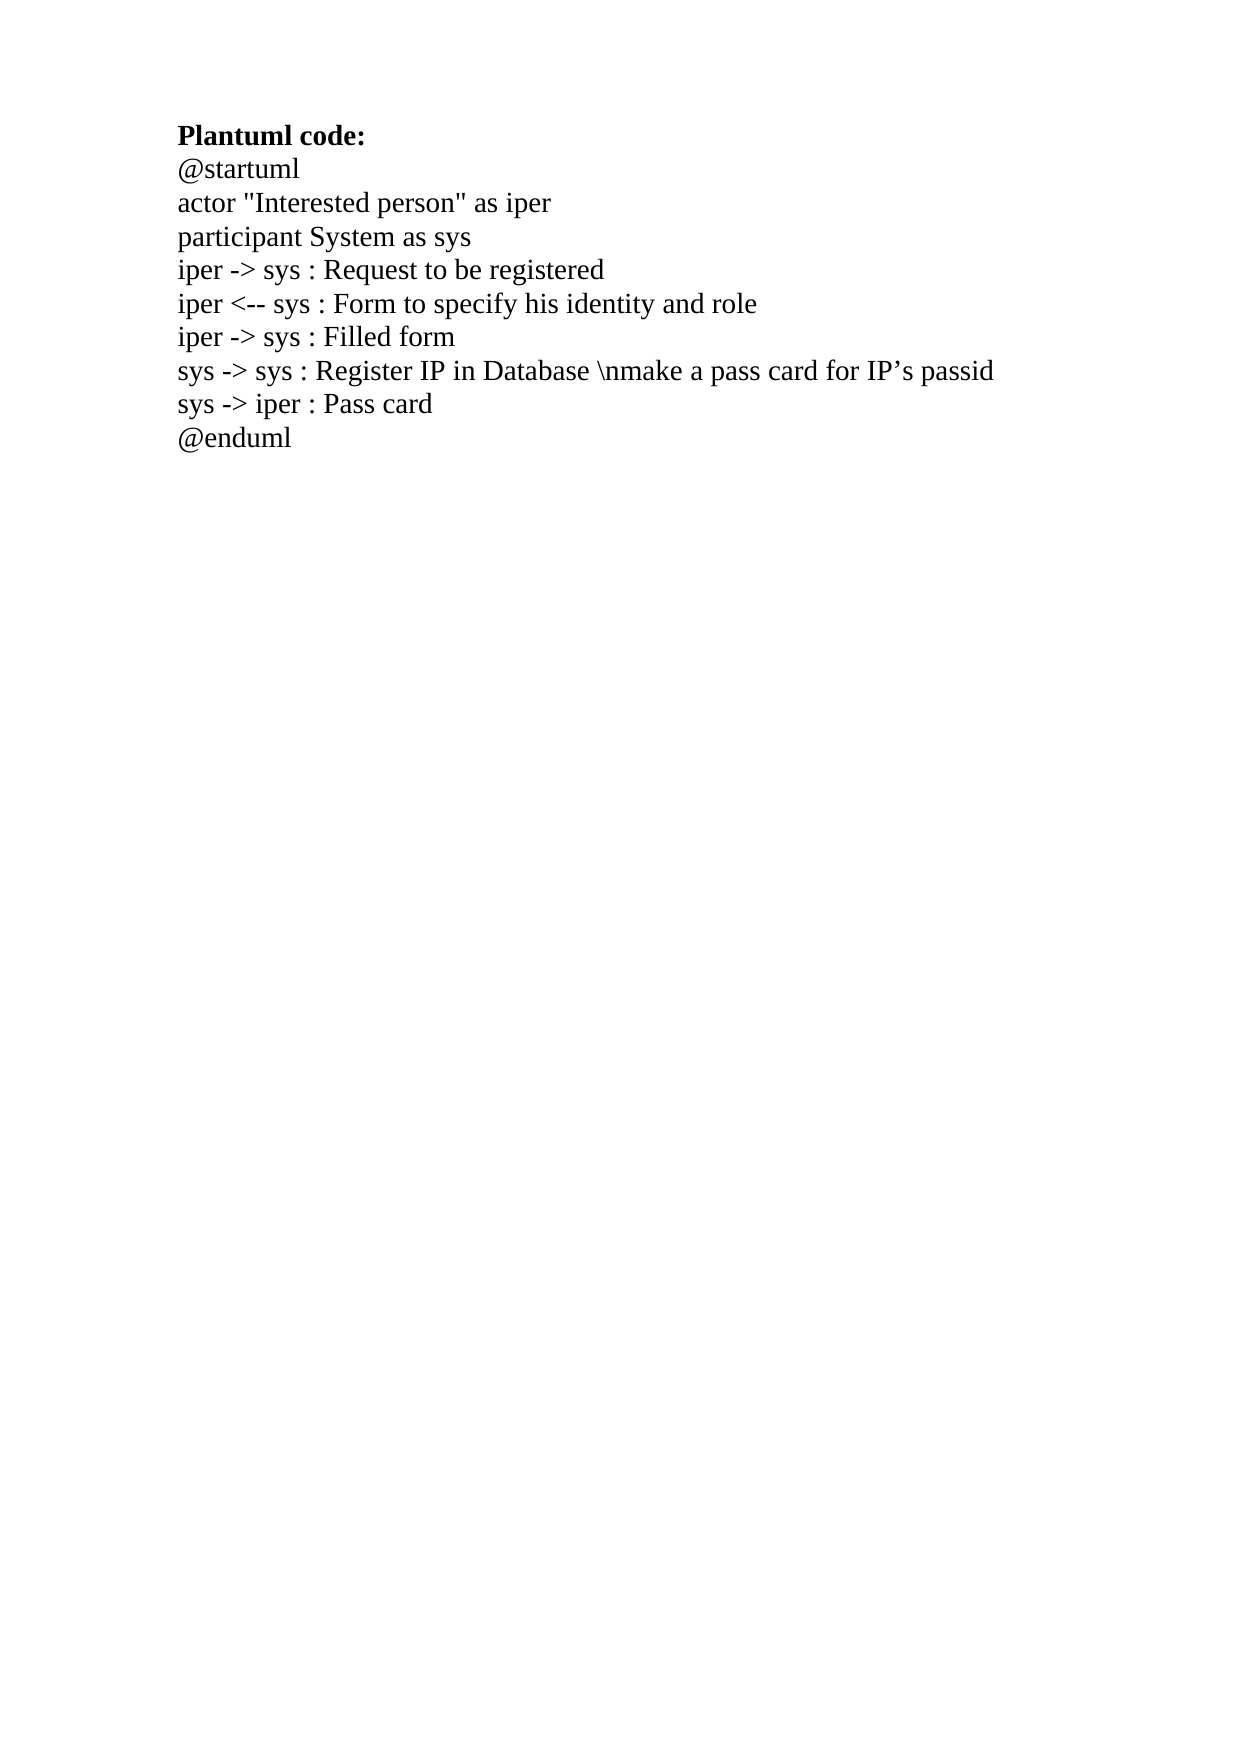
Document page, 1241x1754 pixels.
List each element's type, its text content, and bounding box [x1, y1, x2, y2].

text participant System as sys [177, 219, 1152, 252]
text actor "Interested person" as iper [177, 185, 1152, 219]
text @startuml [177, 152, 1152, 185]
text iper -> sys : Request to be registered [177, 252, 1152, 286]
text Plantuml code: [177, 118, 1152, 152]
text sys -> sys : Register IP in Database \nmake a pass card for IP’s passid [177, 353, 1152, 386]
text sys -> iper : Pass card [177, 386, 1152, 420]
text @enduml [177, 420, 1152, 453]
text iper <-- sys : Form to specify his identity and role [177, 286, 1152, 319]
text iper -> sys : Filled form [177, 319, 1152, 353]
